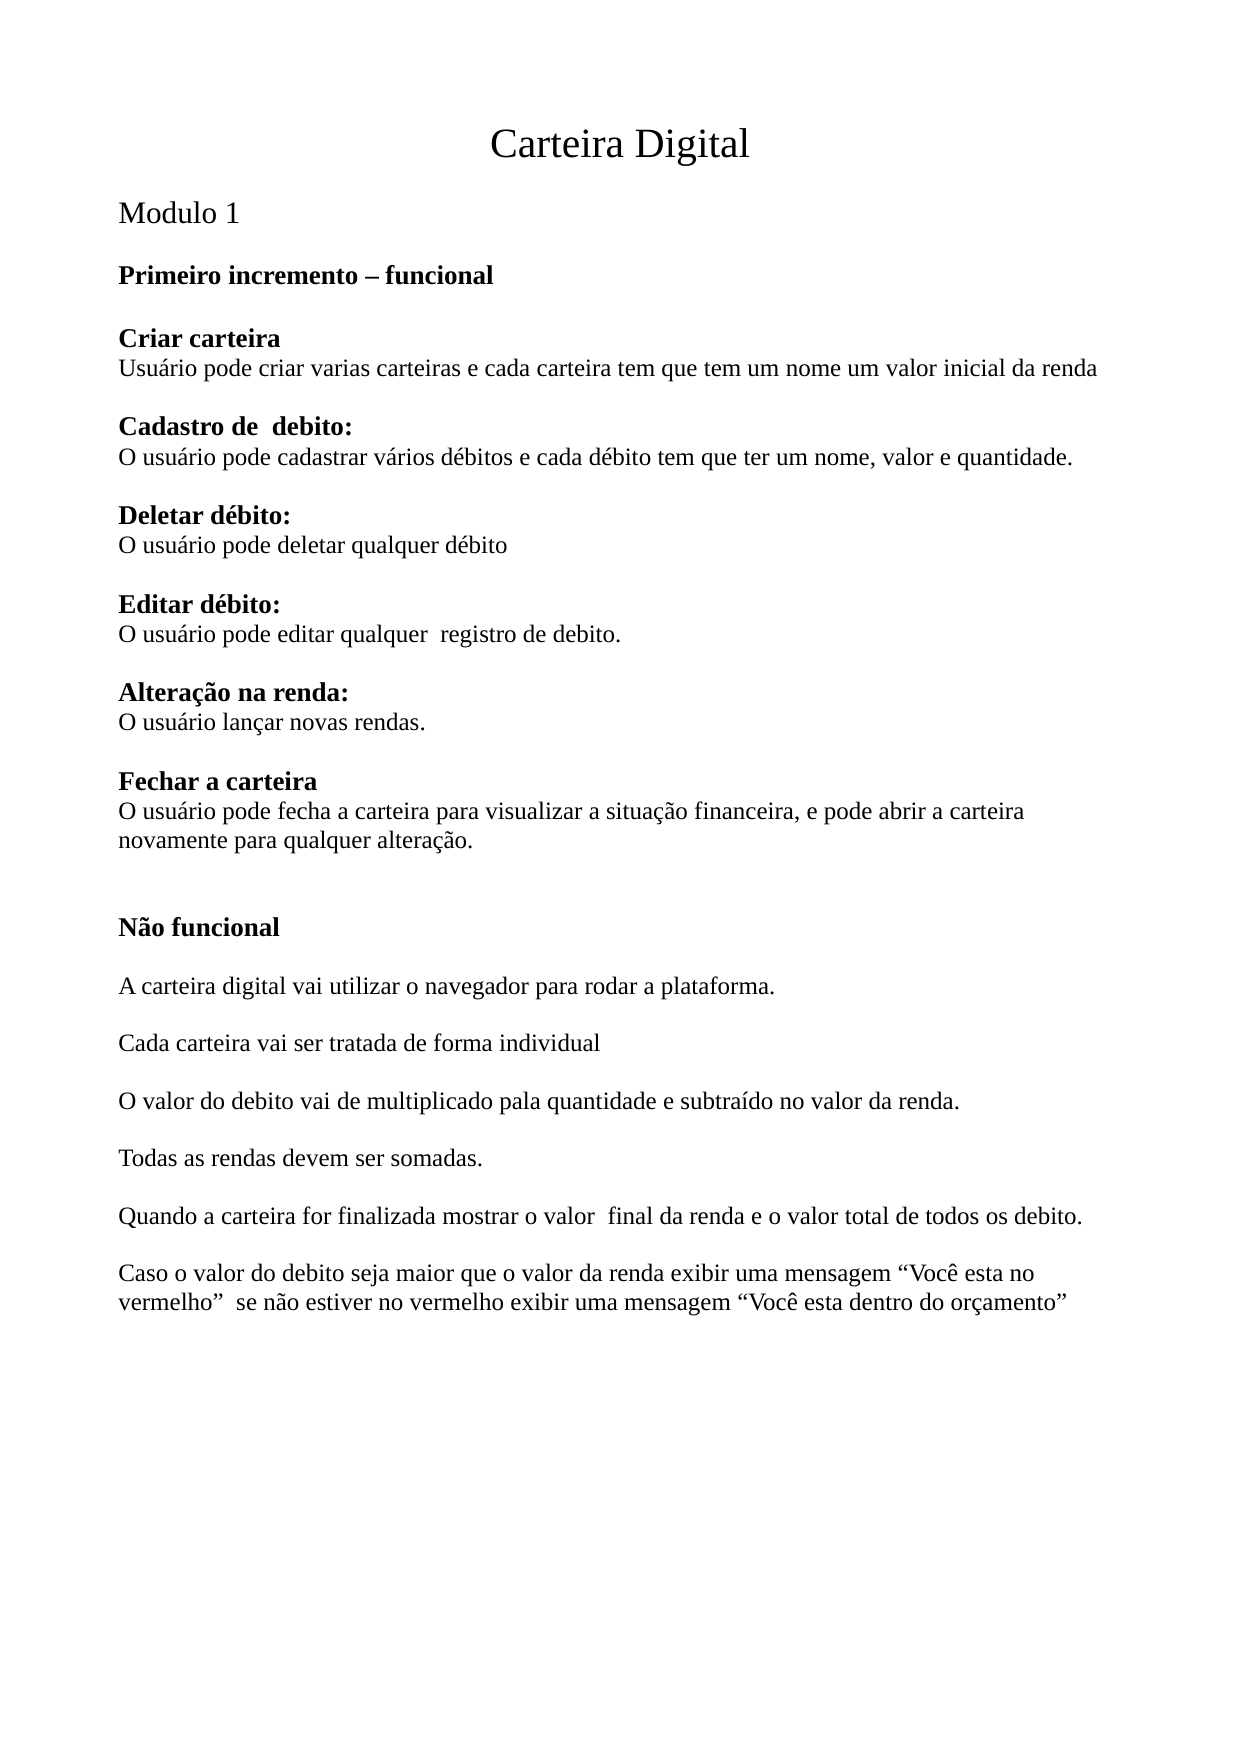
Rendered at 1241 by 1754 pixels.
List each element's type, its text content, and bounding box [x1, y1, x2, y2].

text Deletar débito: [118, 499, 1122, 530]
text O usuário pode cadastrar vários débitos e cada débito tem que ter um nome, valor e quantidade. [118, 442, 1122, 470]
text Cada carteira vai ser tratada de forma individual [118, 1028, 1122, 1057]
text Carteira Digital [118, 118, 1122, 166]
text Fechar a carteira [118, 765, 1122, 796]
text Cadastro de debito: [118, 410, 1122, 442]
text O valor do debito vai de multiplicado pala quantidade e subtraído no valor da renda. [118, 1086, 1122, 1115]
text Todas as rendas devem ser somadas. [118, 1143, 1122, 1172]
text A carteira digital vai utilizar o navegador para rodar a plataforma. [118, 971, 1122, 1000]
text Usuário pode criar varias carteiras e cada carteira tem que tem um nome um valor inicial da renda [118, 353, 1122, 382]
text Não funcional [118, 911, 1122, 942]
text Primeiro incremento – funcional [118, 259, 1122, 291]
text Criar carteira [118, 322, 1122, 353]
text Quando a carteira for finalizada mostrar o valor final da renda e o valor total de todos os debito. [118, 1201, 1122, 1230]
text Caso o valor do debito seja maior que o valor da renda exibir uma mensagem “Você esta no vermelho” se não estiver no vermelho exibir uma mensagem “Você esta dentro do orçamento” [118, 1258, 1122, 1316]
text Alteração na renda: [118, 676, 1122, 707]
text Editar débito: [118, 588, 1122, 619]
text Modulo 1 [118, 195, 1122, 231]
text O usuário pode deletar qualquer débito [118, 530, 1122, 559]
text O usuário pode editar qualquer registro de debito. [118, 619, 1122, 648]
text O usuário lançar novas rendas. [118, 707, 1122, 736]
text O usuário pode fecha a carteira para visualizar a situação financeira, e pode abrir a carteira novamente para qualquer alteração. [118, 796, 1122, 854]
